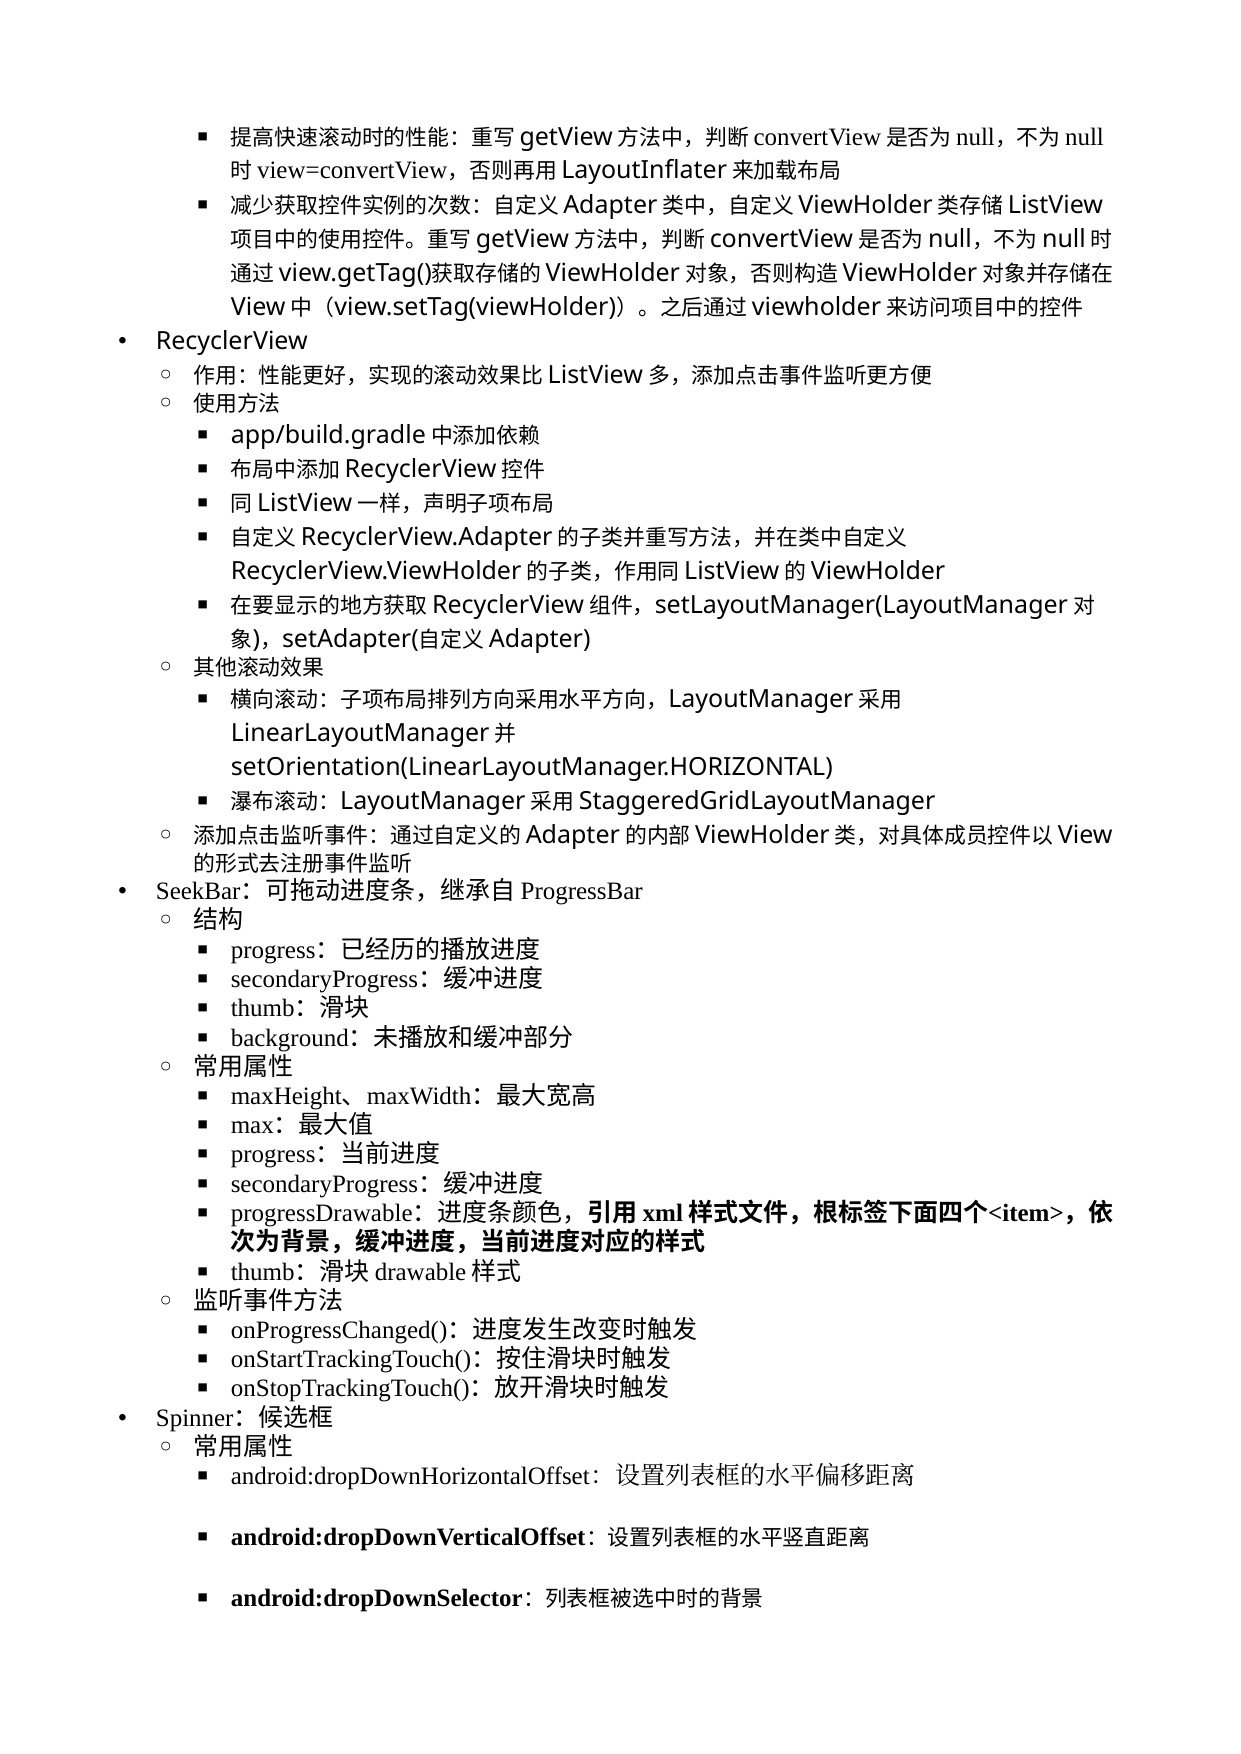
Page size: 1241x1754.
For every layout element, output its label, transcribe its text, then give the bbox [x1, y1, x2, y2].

list 横向滚动：子项布局排列方向采用水平方向，LayoutManager采用LinearLayoutManager并setOrientation(LinearLayoutManager.HORIZONTAL) [193, 681, 1122, 783]
list thumb：滑块 [193, 993, 1122, 1023]
list 自定义RecyclerView.Adapter的子类并重写方法，并在类中自定义RecyclerView.ViewHolder的子类，作用同ListView的ViewHolder [193, 518, 1122, 587]
list 减少获取控件实例的次数：自定义Adapter类中，自定义ViewHolder类存储ListView项目中的使用控件。重写getView方法中，判断convertView是否为null，不为null时通过view.getTag()获取存储的ViewHolder对象，否则构造ViewHolder对象并存储在View中（view.setTag(viewHolder)）。之后通过viewholder来访问项目中的控件 [193, 186, 1122, 322]
list progress：已经历的播放进度 [193, 935, 1122, 964]
list 提高快速滚动时的性能：重写getView方法中，判断convertView是否为null，不为null时view=convertView，否则再用LayoutInflater来加载布局 [193, 118, 1122, 186]
list 布局中添加RecyclerView控件 [193, 450, 1122, 484]
list thumb：滑块drawable样式 [193, 1257, 1122, 1286]
list 作用：性能更好，实现的滚动效果比ListView多，添加点击事件监听更方便 [156, 357, 1122, 391]
list secondaryProgress：缓冲进度 [193, 1169, 1122, 1198]
list 添加点击监听事件：通过自定义的Adapter的内部ViewHolder类，对具体成员控件以View的形式去注册事件监听 [156, 817, 1122, 876]
list secondaryProgress：缓冲进度 [193, 964, 1122, 993]
list 监听事件方法 [156, 1286, 1122, 1315]
list 结构 [156, 906, 1122, 935]
list onStopTrackingTouch()：放开滑块时触发 [193, 1373, 1122, 1403]
list RecyclerView [118, 322, 1122, 357]
list 在要显示的地方获取RecyclerView组件，setLayoutManager(LayoutManager对象)，setAdapter(自定义Adapter) [193, 587, 1122, 655]
list 使用方法 [156, 391, 1122, 416]
list 瀑布滚动：LayoutManager采用StaggeredGridLayoutManager [193, 783, 1122, 817]
list android:dropDownHorizontalOffset：设置列表框的水平偏移距离 [193, 1461, 1122, 1490]
list max：最大值 [193, 1110, 1122, 1139]
list onProgressChanged()：进度发生改变时触发 [193, 1315, 1122, 1344]
list 常用属性 [156, 1432, 1122, 1461]
list 常用属性 [156, 1052, 1122, 1081]
list android:dropDownVerticalOffset：设置列表框的水平竖直距离 [193, 1519, 1122, 1551]
list onStartTrackingTouch()：按住滑块时触发 [193, 1344, 1122, 1373]
list SeekBar：可拖动进度条，继承自ProgressBar [118, 876, 1122, 906]
list 其他滚动效果 [156, 655, 1122, 681]
list background：未播放和缓冲部分 [193, 1023, 1122, 1052]
list progress：当前进度 [193, 1139, 1122, 1169]
list android:dropDownSelector：列表框被选中时的背景 [193, 1581, 1122, 1612]
list progressDrawable：进度条颜色，引用xml样式文件，根标签下面四个<item>，依次为背景，缓冲进度，当前进度对应的样式 [193, 1198, 1122, 1257]
list 同ListView一样，声明子项布局 [193, 484, 1122, 518]
list app/build.gradle中添加依赖 [193, 416, 1122, 450]
list Spinner：候选框 [118, 1403, 1122, 1432]
list maxHeight、maxWidth：最大宽高 [193, 1081, 1122, 1110]
